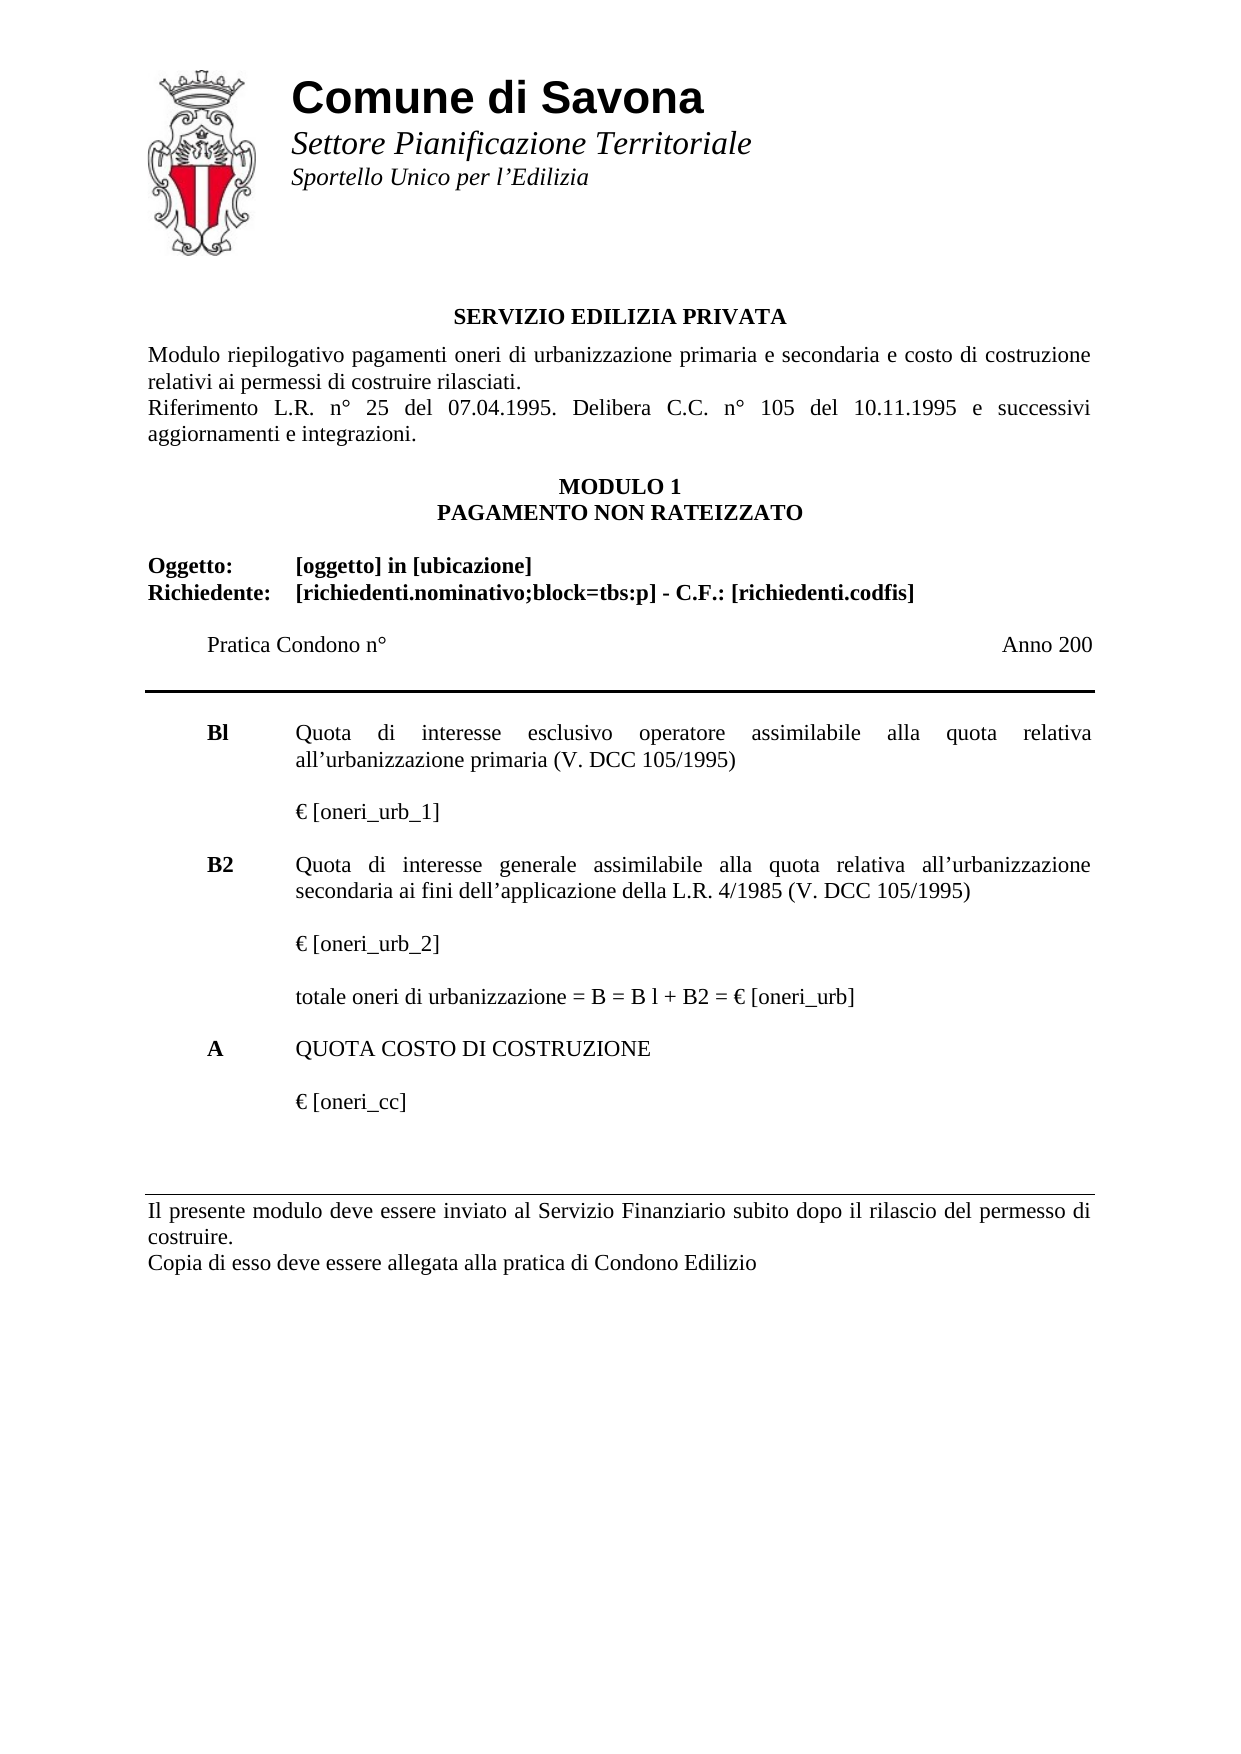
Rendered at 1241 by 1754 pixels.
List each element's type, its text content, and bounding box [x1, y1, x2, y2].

text € [oneri_cc] [207, 1088, 1092, 1114]
text Copia di esso deve essere allegata alla pratica di Condono Edilizio [145, 1246, 1095, 1279]
text € [oneri_urb_2] [207, 930, 1092, 956]
picture [147, 70, 256, 256]
text Riferimento L.R. n° 25 del 07.04.1995. Delibera C.C. n° 105 del 10.11.1995 e successivi aggiornamenti e integrazioni. [148, 394, 1092, 447]
text B2 Quota di interesse generale assimilabile alla quota relativa all’urbanizzazione secondaria ai fini dell’applicazione della L.R. 4/1985 (V. DCC 105/1995) [207, 851, 1092, 904]
text Il presente modulo deve essere inviato al Servizio Finanziario subito dopo il rilascio del permesso di costruire. [145, 1195, 1095, 1246]
text PAGAMENTO NON RATEIZZATO [148, 499, 1092, 526]
text Pratica Condono n° Anno 200 [207, 631, 1092, 658]
text MODULO 1 [148, 473, 1092, 499]
text A QUOTA COSTO DI COSTRUZIONE [207, 1036, 1092, 1062]
text Sportello Unico per l’Edilizia [256, 162, 1092, 191]
text totale oneri di urbanizzazione = B = B l + B2 = € [oneri_urb] [207, 983, 1092, 1009]
text SERVIZIO EDILIZIA PRIVATA [148, 303, 1092, 329]
text Settore Pianificazione Territoriale [256, 123, 1092, 162]
text Modulo riepilogativo pagamenti oneri di urbanizzazione primaria e secondaria e costo di costruzione relativi ai permessi di costruire rilasciati. [148, 341, 1092, 394]
text € [oneri_urb_1] [207, 798, 1092, 825]
text Oggetto: [oggetto] in [ubicazione] [148, 552, 1092, 578]
text Bl Quota di interesse esclusivo operatore assimilabile alla quota relativa all’urbanizzazione primaria (V. DCC 105/1995) [207, 719, 1092, 772]
text Richiedente: [richiedenti.nominativo;block=tbs:p] - C.F.: [richiedenti.codfis] [148, 578, 1092, 605]
text Comune di Savona [256, 71, 1092, 123]
